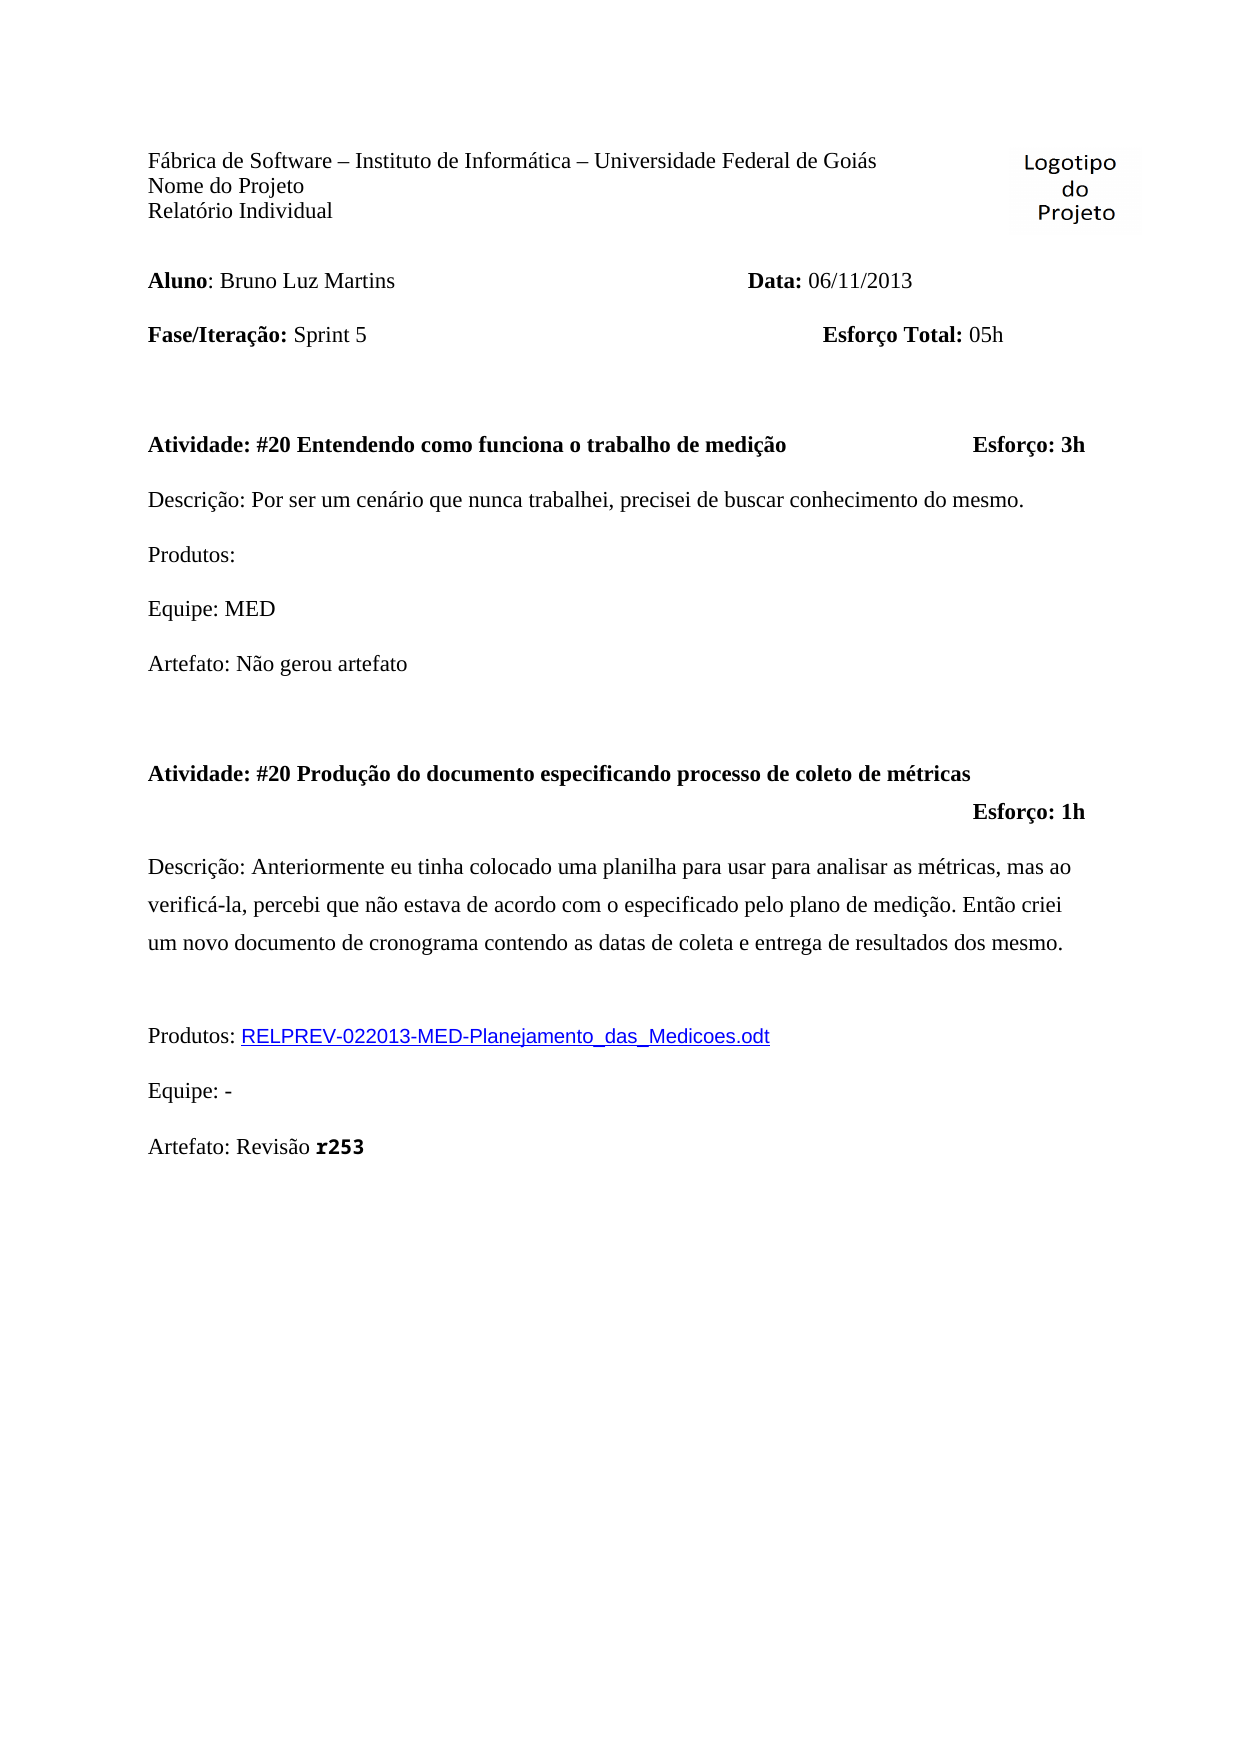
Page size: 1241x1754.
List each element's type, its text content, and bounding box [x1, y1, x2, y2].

text Produtos: [148, 542, 1093, 567]
text Atividade: #20 Produção do documento especificando processo de coleto de métricas Esforço: 1h [148, 761, 1093, 824]
text Artefato: Não gerou artefato [148, 651, 1093, 677]
text Produtos: RELPREV-022013-MED-Planejamento_das_Medicoes.odt [148, 1023, 1093, 1048]
text Equipe: - [148, 1078, 1093, 1103]
text Equipe: MED [148, 596, 1093, 622]
text Artefato: Revisão r253 [148, 1132, 1093, 1160]
text Descrição: Anteriormente eu tinha colocado uma planilha para usar para analisar as métricas, mas ao verificá-la, percebi que não estava de acordo com o especificado pelo plano de medição. Então criei um novo documento de cronograma contendo as datas de coleta e entrega de resultados dos mesmo. [148, 854, 1093, 993]
text Aluno: Bruno Luz Martins Data: 06/11/2013 [148, 268, 1093, 293]
text Atividade: #20 Entendendo como funciona o trabalho de medição Esforço: 3h [148, 432, 1093, 457]
text Descrição: Por ser um cenário que nunca trabalhei, precisei de buscar conhecimento do mesmo. [148, 487, 1093, 512]
text Fase/Iteração: Sprint 5 Esforço Total: 05h [148, 322, 1093, 348]
picture [1008, 147, 1142, 235]
